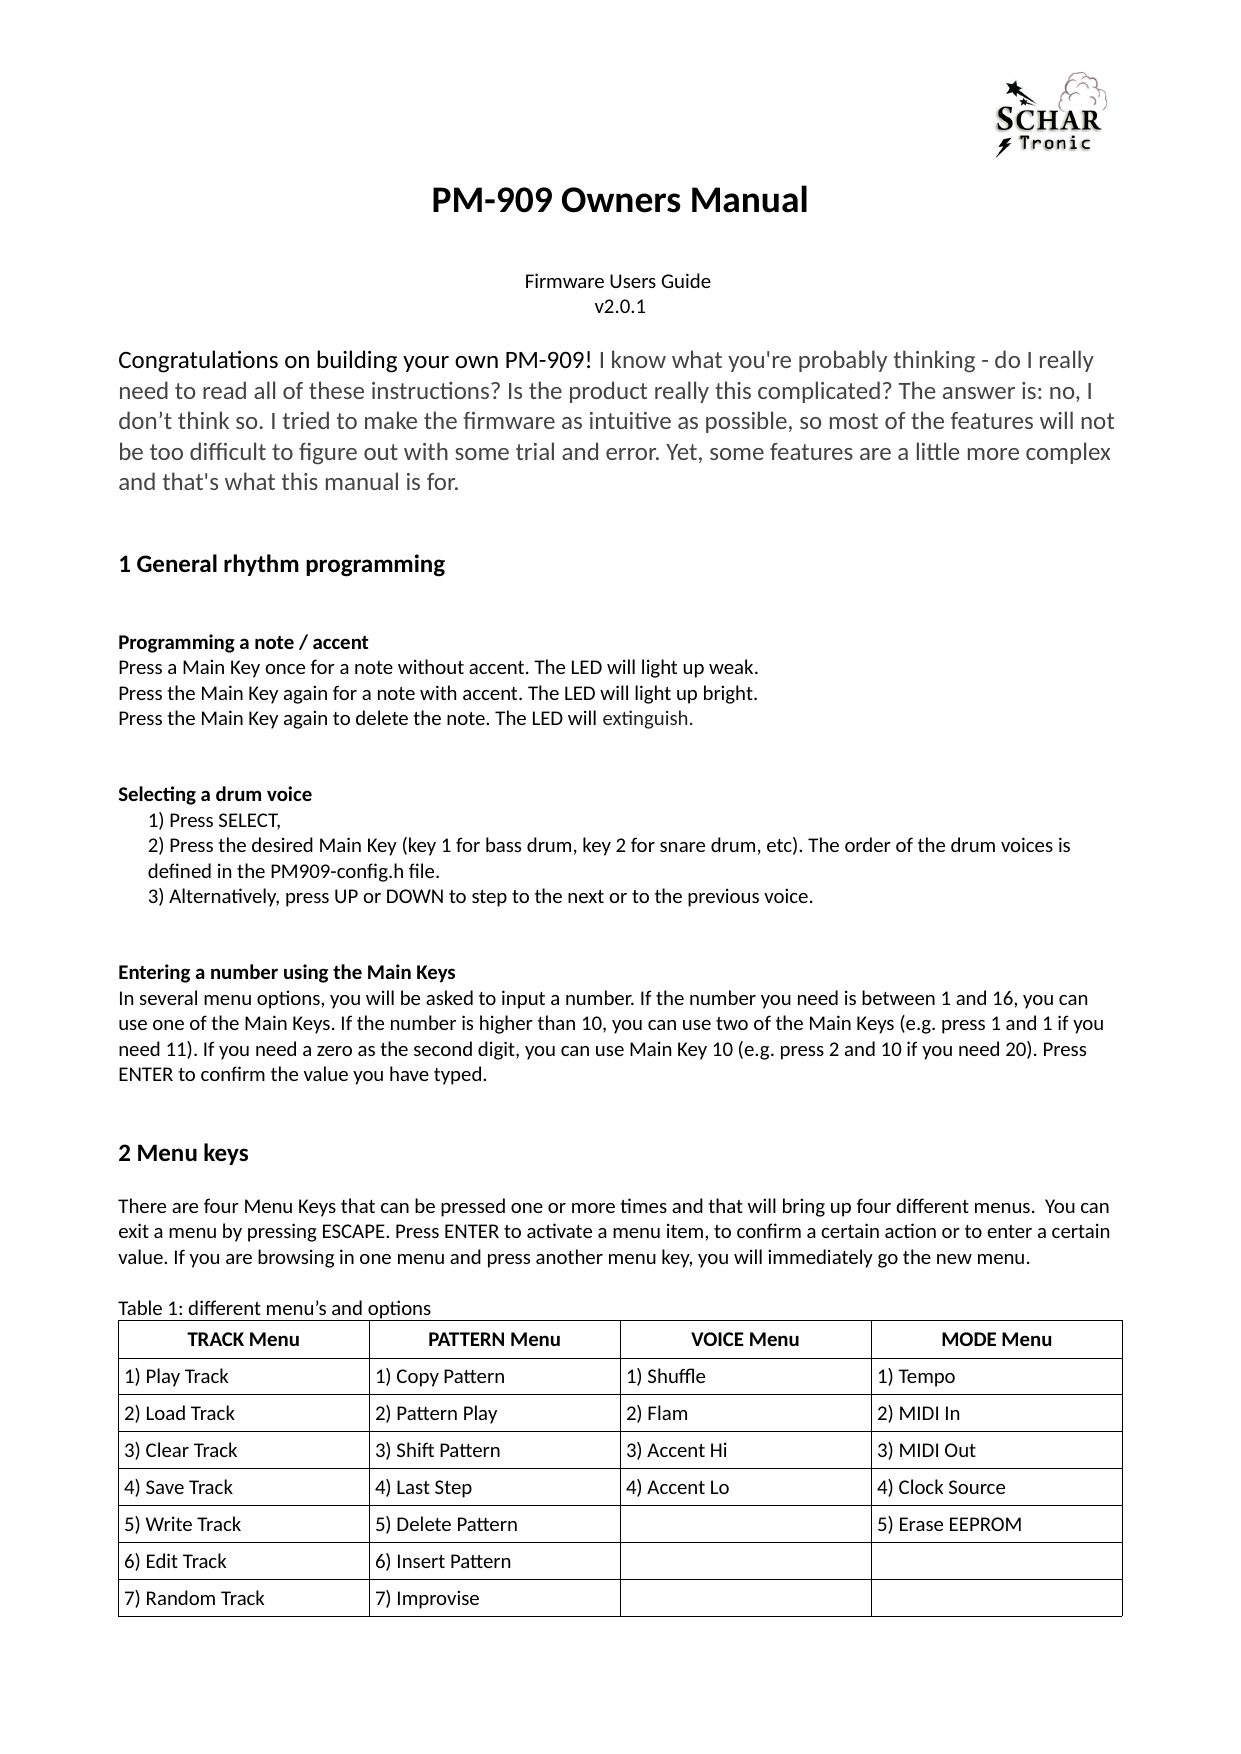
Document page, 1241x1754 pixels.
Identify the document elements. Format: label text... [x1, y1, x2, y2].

table_cell [621, 1543, 871, 1579]
table_cell 2) Load Track [119, 1395, 369, 1431]
text Firmware Users Guide [118, 268, 1122, 293]
table_cell 3) Shift Pattern [370, 1432, 620, 1468]
text Entering a number using the Main Keys [118, 959, 1122, 985]
text v2.0.1 [118, 293, 1122, 319]
table_cell 7) Random Track [119, 1580, 369, 1616]
table_header PATTERN Menu [370, 1321, 620, 1357]
text Selecting a drum voice [118, 782, 1122, 807]
table_cell 5) Delete Pattern [370, 1506, 620, 1542]
table_cell 5) Write Track [119, 1506, 369, 1542]
table_cell 5) Erase EEPROM [872, 1506, 1122, 1542]
table_header TRACK Menu [119, 1321, 369, 1357]
table_cell 1) Tempo [872, 1359, 1122, 1394]
text Press the Main Key again to delete the note. The LED will extinguish. [118, 705, 1122, 731]
text In several menu options, you will be asked to input a number. If the number you need is between 1 and 16, you can use one of the Main Keys. If the number is higher than 10, you can use two of the Main Keys (e.g. press 1 and 1 if you need 11). If you need a zero as the second digit, you can use Main Key 10 (e.g. press 2 and 10 if you need 20). Press ENTER to confirm the value you have typed. [118, 985, 1122, 1087]
text 1) Press SELECT, [148, 807, 1122, 832]
table_header MODE Menu [872, 1321, 1122, 1357]
table_cell 1) Copy Pattern [370, 1359, 620, 1394]
table_cell 3) MIDI Out [872, 1432, 1122, 1468]
picture [992, 70, 1110, 159]
text 3) Alternatively, press UP or DOWN to step to the next or to the previous voice. [148, 883, 1122, 909]
table_cell [872, 1580, 1122, 1616]
table_cell [621, 1580, 871, 1616]
table_cell 4) Save Track [119, 1469, 369, 1505]
table_cell [872, 1543, 1122, 1579]
table_header VOICE Menu [621, 1321, 871, 1357]
table_cell 7) Improvise [370, 1580, 620, 1616]
table_cell [621, 1506, 871, 1542]
table_cell 2) MIDI In [872, 1395, 1122, 1431]
table_cell 1) Play Track [119, 1359, 369, 1394]
table_cell 3) Accent Hi [621, 1432, 871, 1468]
text Programming a note / accent [118, 629, 1122, 654]
table_cell 6) Edit Track [119, 1543, 369, 1579]
text 2 Menu keys [118, 1137, 1122, 1168]
table_cell 3) Clear Track [119, 1432, 369, 1468]
table_cell 4) Clock Source [872, 1469, 1122, 1505]
text Press the Main Key again for a note with accent. The LED will light up bright. [118, 680, 1122, 705]
text Congratulations on building your own PM-909! I know what you're probably thinking - do I really need to read all of these instructions? Is the product really this complicated? The answer is: no, I don’t think so. I tried to make the firmware as intuitive as possible, so most of the features will not be too difficult to figure out with some trial and error. Yet, some features are a little more complex and that's what this manual is for. [118, 344, 1122, 497]
text Press a Main Key once for a note without accent. The LED will light up weak. [118, 654, 1122, 680]
table_cell 2) Pattern Play [370, 1395, 620, 1431]
text Table 1: different menu’s and options [118, 1295, 1122, 1320]
text PM-909 Owners Manual [118, 176, 1122, 222]
table_cell 6) Insert Pattern [370, 1543, 620, 1579]
table_cell 4) Accent Lo [621, 1469, 871, 1505]
table_cell 4) Last Step [370, 1469, 620, 1505]
text 2) Press the desired Main Key (key 1 for bass drum, key 2 for snare drum, etc). The order of the drum voices is defined in the PM909-config.h file. [148, 832, 1122, 883]
table_cell 2) Flam [621, 1395, 871, 1431]
text There are four Menu Keys that can be pressed one or more times and that will bring up four different menus. You can exit a menu by pressing ESCAPE. Press ENTER to activate a menu item, to confirm a certain action or to enter a certain value. If you are browsing in one menu and press another menu key, you will immediately go the new menu. [118, 1193, 1122, 1269]
text 1 General rhythm programming [118, 548, 1122, 578]
table_cell 1) Shuffle [621, 1359, 871, 1394]
